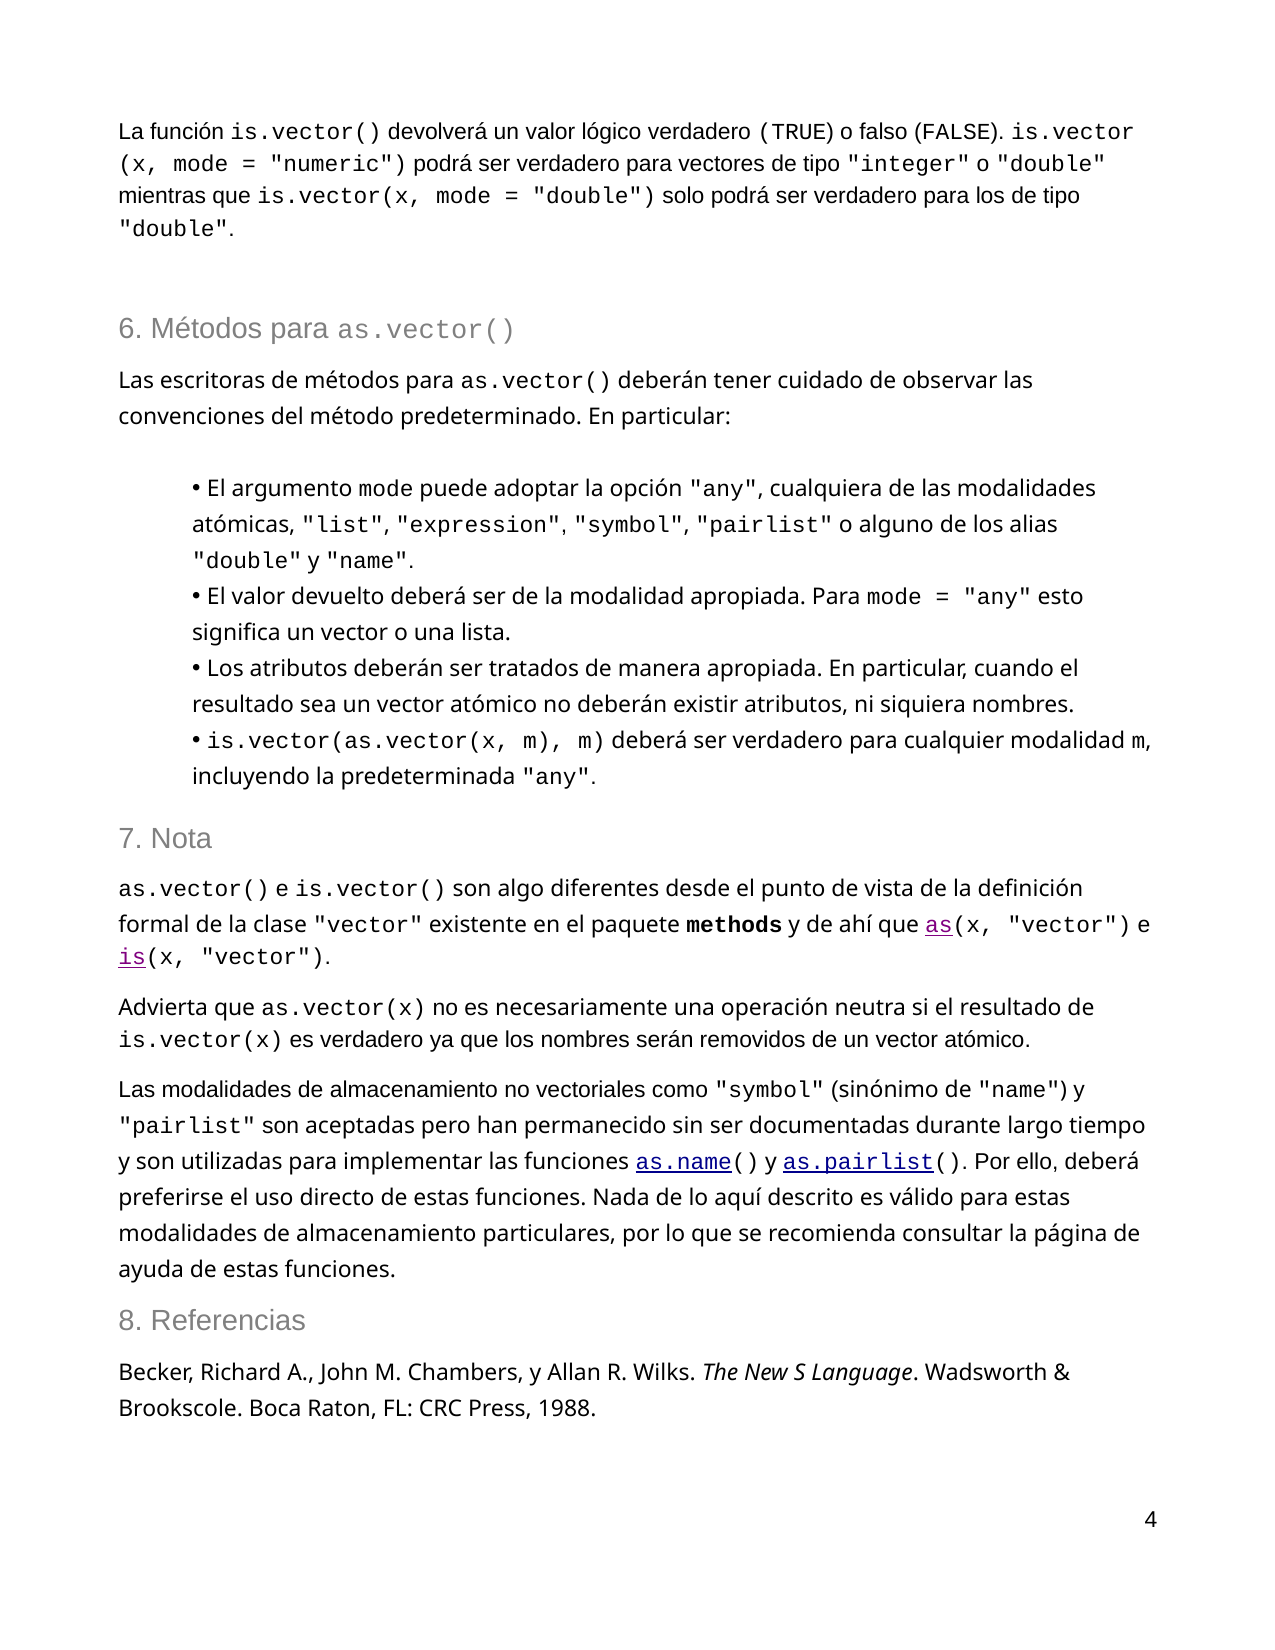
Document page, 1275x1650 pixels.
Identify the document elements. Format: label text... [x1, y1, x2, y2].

text La función is.vector() devolverá un valor lógico verdadero (TRUE) o falso (FALSE). is.vector (x, mode = "numeric") podrá ser verdadero para vectores de tipo "integer" o "double" mientras que is.vector(x, mode = "double") solo podrá ser verdadero para los de tipo "double". [118, 118, 1157, 243]
text Las modalidades de almacenamiento no vectoriales como "symbol" (sinónimo de "name") y "pairlist" son aceptadas pero han permanecido sin ser documentadas durante largo tiempo y son utilizadas para implementar las funciones as.name() y as.pairlist(). Por ello, deberá preferirse el uso directo de estas funciones. Nada de lo aquí descrito es válido para estas modalidades de almacenamiento particulares, por lo que se recomienda consultar la página de ayuda de estas funciones. [118, 1073, 1157, 1284]
text as.vector() e is.vector() son algo diferentes desde el punto de vista de la definición formal de la clase "vector" existente en el paquete methods y de ahí que as(x, "vector") e is(x, "vector"). [118, 872, 1157, 972]
text Las escritoras de métodos para as.vector() deberán tener cuidado de observar las convenciones del método predeterminado. En particular: [118, 364, 1157, 431]
text Advierta que as.vector(x) no es necesariamente una operación neutra si el resultado de is.vector(x) es verdadero ya que los nombres serán removidos de un vector atómico. [118, 990, 1157, 1054]
text 8. Referencias [118, 1303, 1157, 1337]
list El argumento mode puede adoptar la opción "any", cualquiera de las modalidades atómicas, "list", "expression", "symbol", "pairlist" o alguno de los alias "double" y "name". [118, 472, 1157, 575]
list Los atributos deberán ser tratados de manera apropiada. En particular, cuando el resultado sea un vector atómico no deberán existir atributos, ni siquiera nombres. [118, 652, 1157, 719]
list El valor devuelto deberá ser de la modalidad apropiada. Para mode = "any" esto significa un vector o una lista. [118, 580, 1157, 647]
text Becker, Richard A., John M. Chambers, y Allan R. Wilks. The New S Language. Wadsworth & Brookscole. Boca Raton, FL: CRC Press, 1988. [118, 1356, 1157, 1423]
subtitle 7. Nota [118, 821, 1157, 854]
list is.vector(as.vector(x, m), m) deberá ser verdadero para cualquier modalidad m, incluyendo la predeterminada "any". [118, 724, 1157, 791]
subtitle 6. Métodos para as.vector() [118, 311, 1157, 346]
